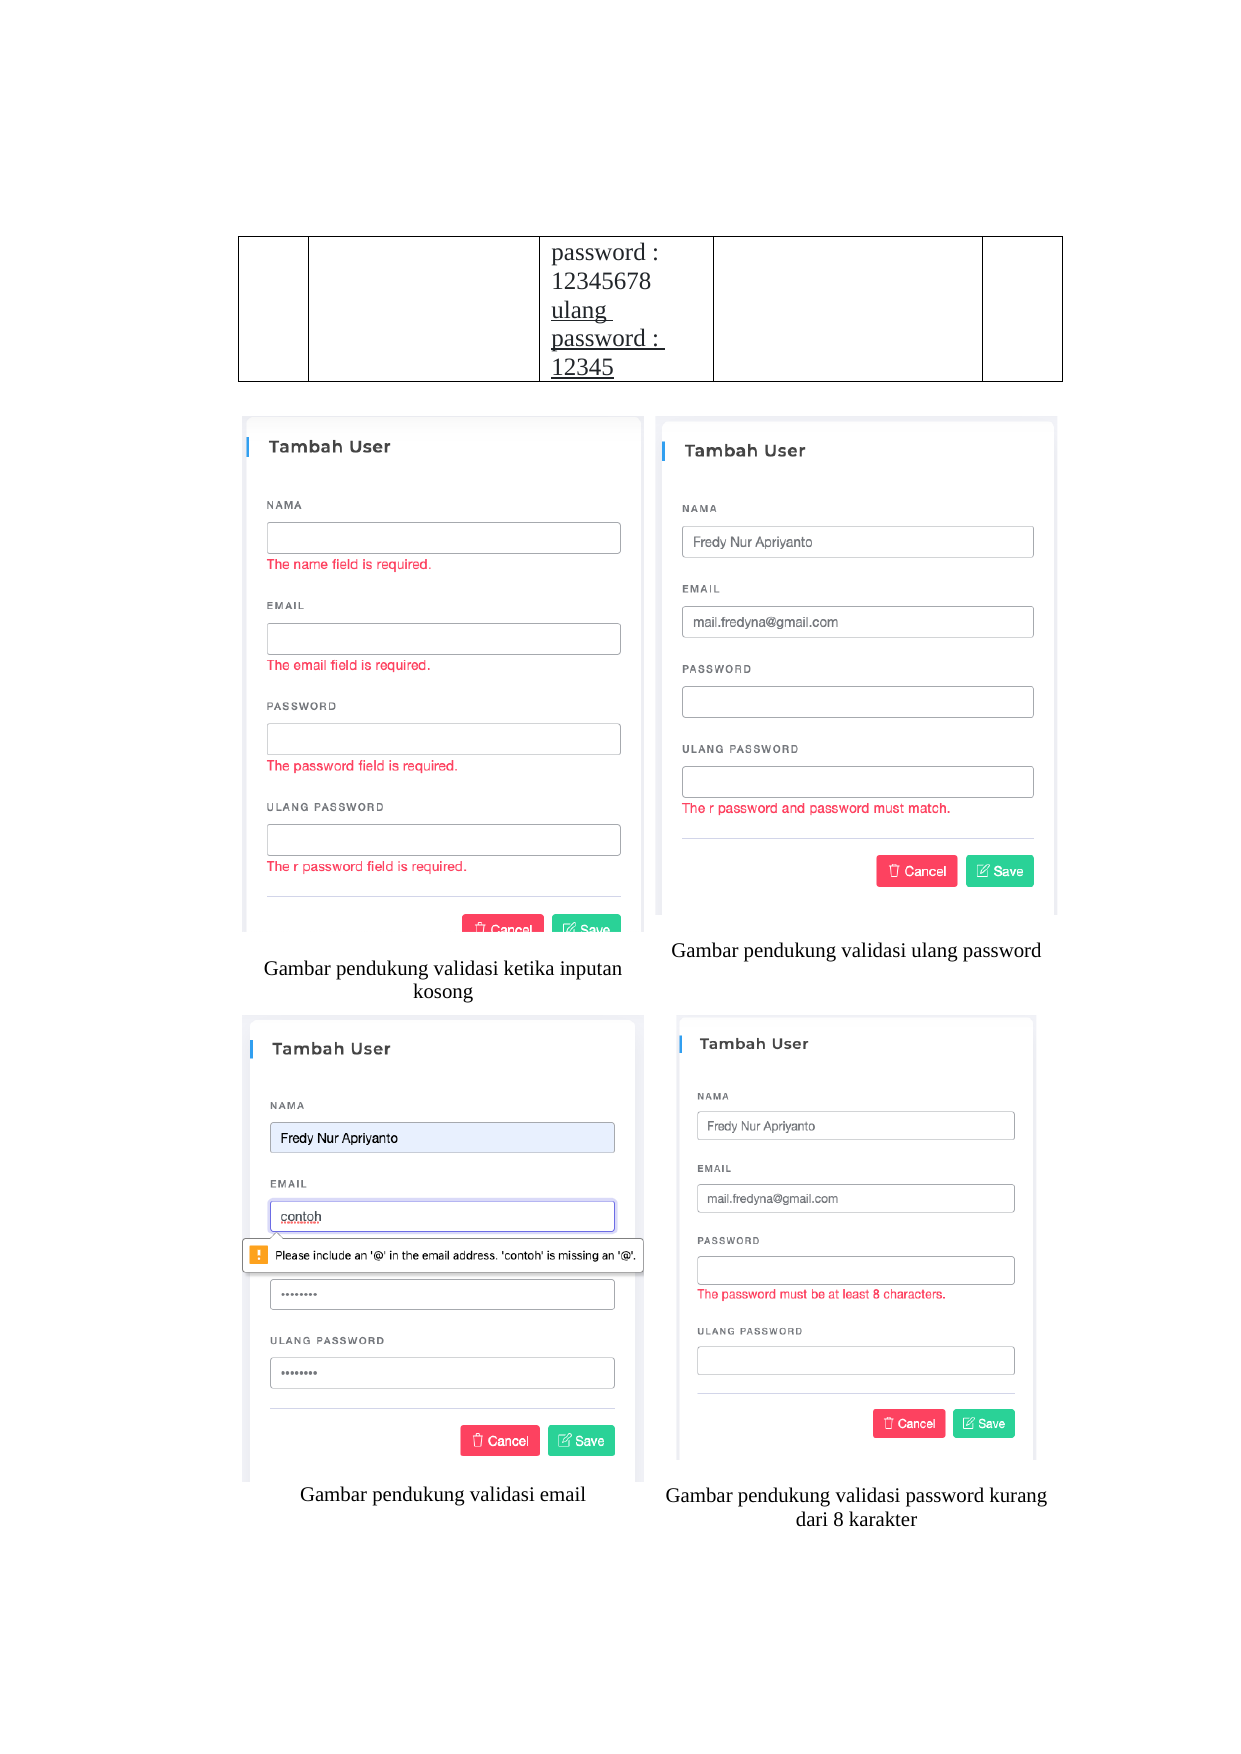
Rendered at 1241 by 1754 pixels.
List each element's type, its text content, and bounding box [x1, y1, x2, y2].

table_header Gambar pendukung validasi ulang password [650, 411, 1063, 1009]
table_header Gambar pendukung validasi ketika inputan kosong [236, 411, 649, 1009]
picture [655, 416, 1058, 915]
picture [242, 1015, 644, 1482]
table_cell [309, 237, 539, 381]
table_cell [239, 237, 308, 381]
table_cell Gambar pendukung validasi password kurang dari 8 karakter [650, 1009, 1063, 1537]
picture [676, 1015, 1037, 1460]
picture [242, 416, 644, 932]
table_cell [983, 237, 1062, 381]
table_cell Gambar pendukung validasi email [236, 1009, 649, 1537]
table_cell password : 12345678 ulang password : 12345 [540, 237, 713, 381]
table_cell [714, 237, 982, 381]
